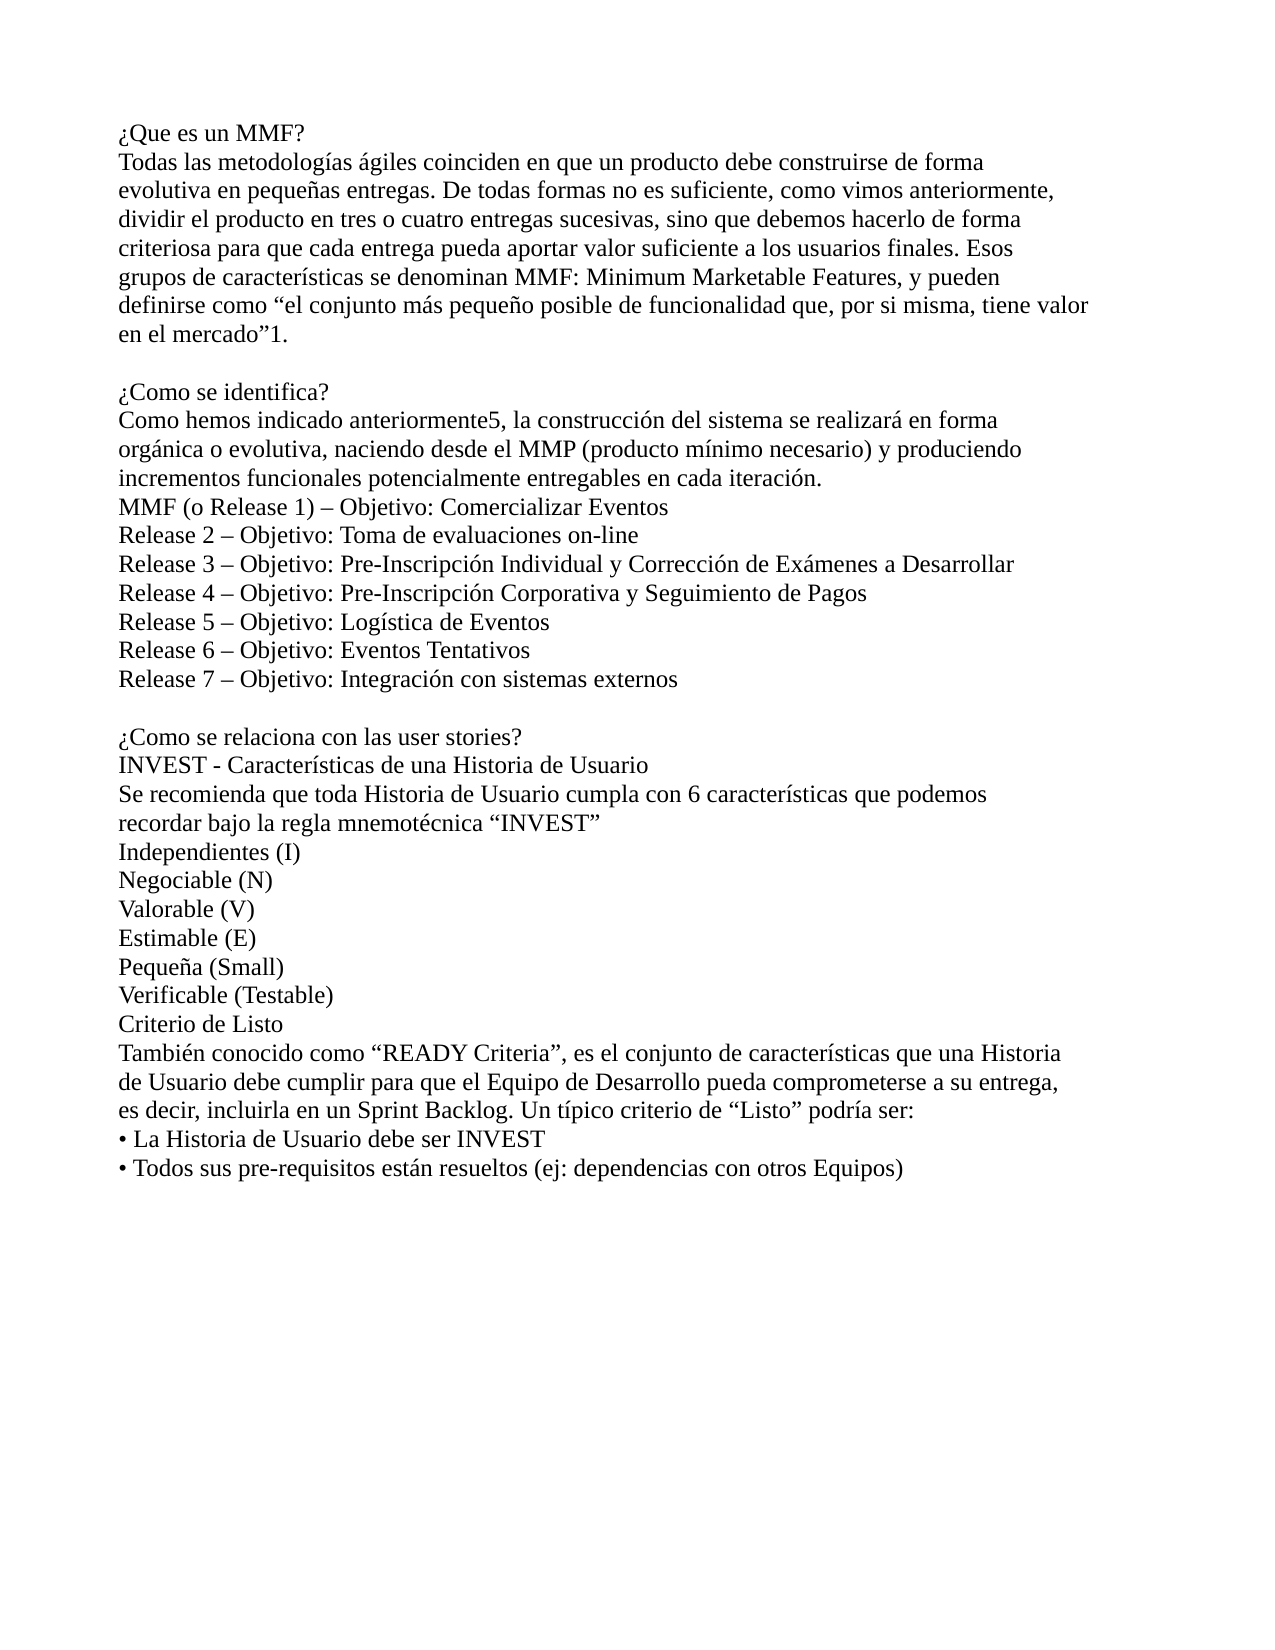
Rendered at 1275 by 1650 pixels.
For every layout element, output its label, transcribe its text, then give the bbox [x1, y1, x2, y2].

text Criterio de Listo [118, 1009, 1157, 1038]
text INVEST - Características de una Historia de Usuario [118, 751, 1157, 779]
text Valorable (V) [118, 894, 1157, 923]
text es decir, incluirla en un Sprint Backlog. Un típico criterio de “Listo” podría ser: [118, 1096, 1157, 1124]
text También conocido como “READY Criteria”, es el conjunto de características que una Historia [118, 1038, 1157, 1067]
text recordar bajo la regla mnemotécnica “INVEST” [118, 808, 1157, 837]
text • Todos sus pre-requisitos están resueltos (ej: dependencias con otros Equipos) [118, 1153, 1157, 1182]
text Estimable (E) [118, 923, 1157, 952]
text ¿Que es un MMF? Todas las metodologías ágiles coinciden en que un producto debe construirse de forma evolutiva en pequeñas entregas. De todas formas no es suficiente, como vimos anteriormente, dividir el producto en tres o cuatro entregas sucesivas, sino que debemos hacerlo de forma criteriosa para que cada entrega pueda aportar valor suficiente a los usuarios finales. Esos grupos de características se denominan MMF: Minimum Marketable Features, y pueden definirse como “el conjunto más pequeño posible de funcionalidad que, por si misma, tiene valor en el mercado”1. ¿Como se identifica? Como hemos indicado anteriormente5, la construcción del sistema se realizará en forma orgánica o evolutiva, naciendo desde el MMP (producto mínimo necesario) y produciendo incrementos funcionales potencialmente entregables en cada iteración. MMF (o Release 1) – Objetivo: Comercializar Eventos Release 2 – Objetivo: Toma de evaluaciones on-line Release 3 – Objetivo: Pre-Inscripción Individual y Corrección de Exámenes a Desarrollar Release 4 – Objetivo: Pre-Inscripción Corporativa y Seguimiento de Pagos Release 5 – Objetivo: Logística de Eventos Release 6 – Objetivo: Eventos Tentativos Release 7 – Objetivo: Integración con sistemas externos ¿Como se relaciona con las user stories? [118, 118, 1157, 751]
text de Usuario debe cumplir para que el Equipo de Desarrollo pueda comprometerse a su entrega, [118, 1067, 1157, 1096]
text Verificable (Testable) [118, 981, 1157, 1009]
text Negociable (N) [118, 866, 1157, 894]
text Pequeña (Small) [118, 952, 1157, 981]
text Independientes (I) [118, 837, 1157, 866]
text • La Historia de Usuario debe ser INVEST [118, 1124, 1157, 1153]
text Se recomienda que toda Historia de Usuario cumpla con 6 características que podemos [118, 779, 1157, 808]
